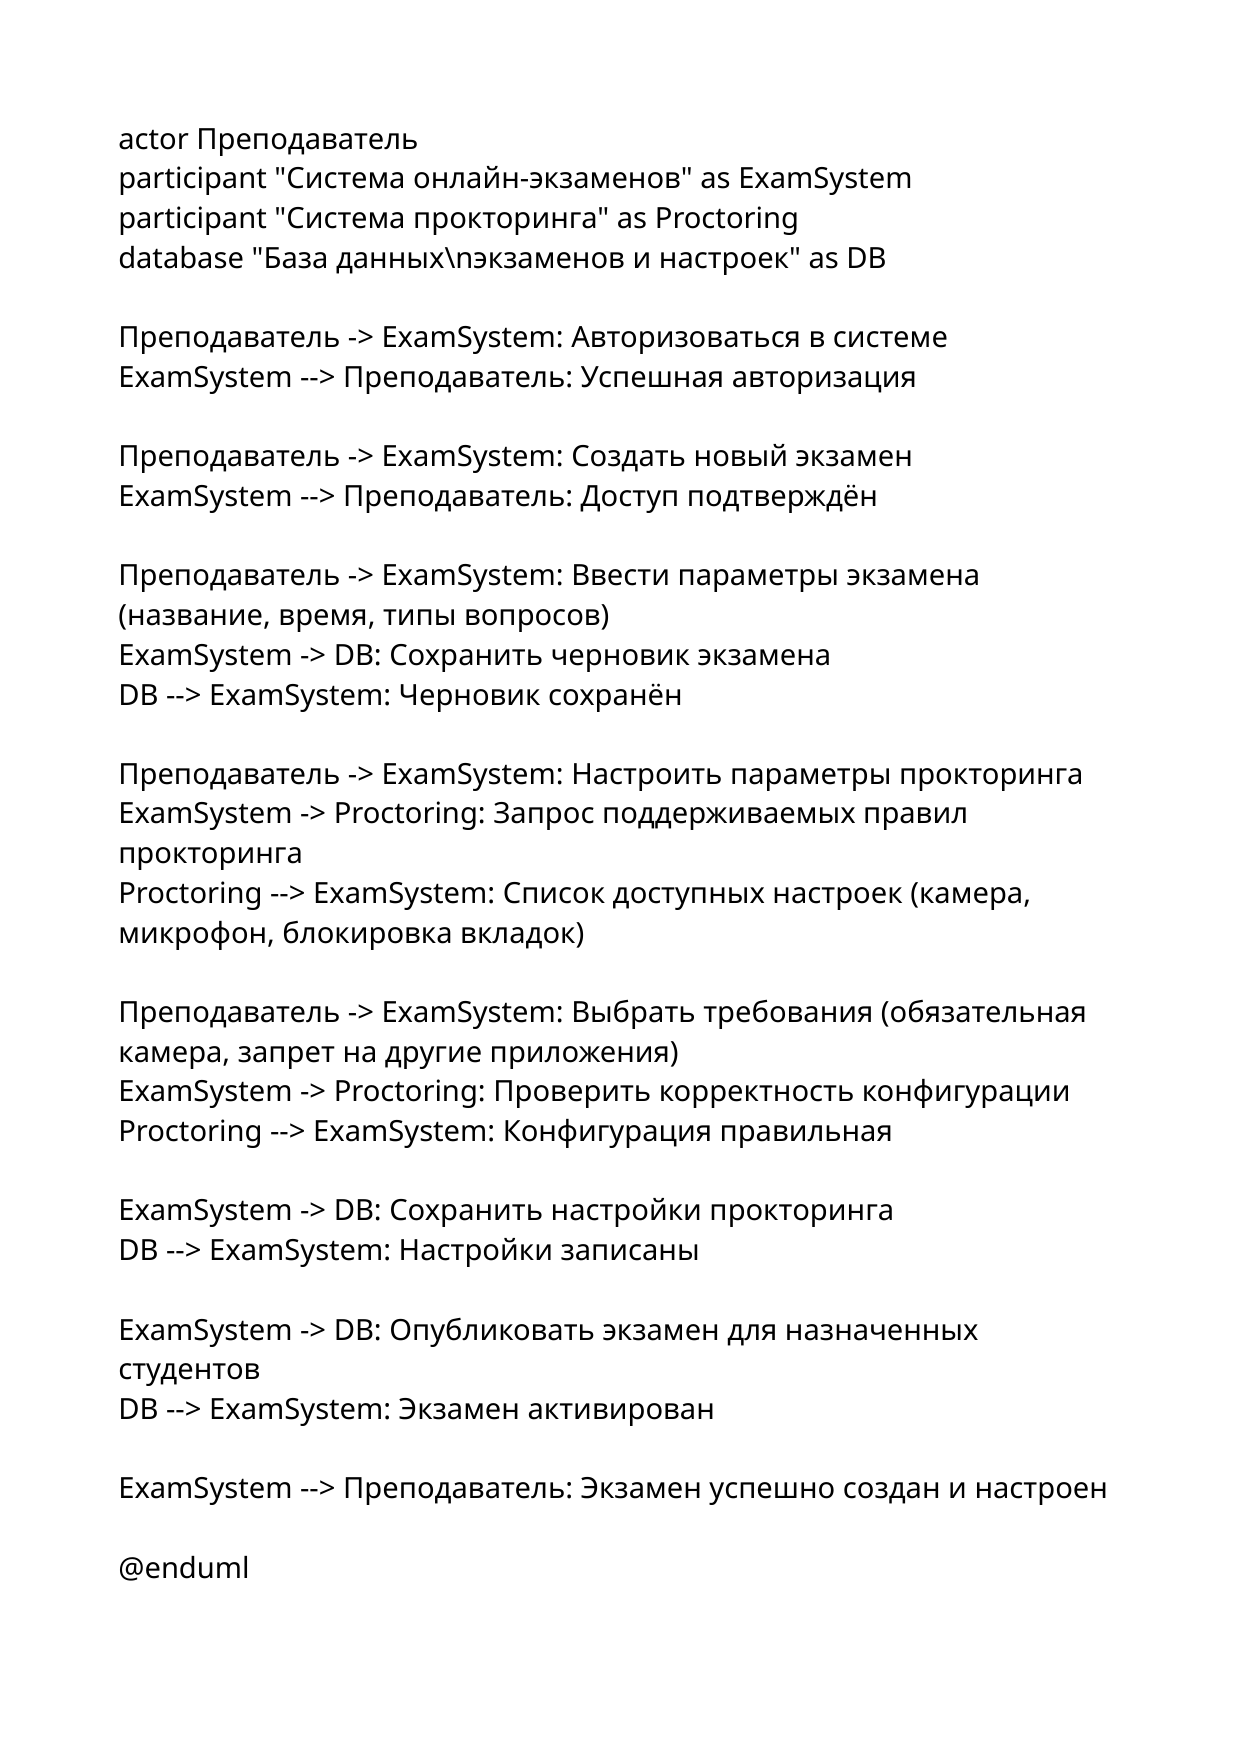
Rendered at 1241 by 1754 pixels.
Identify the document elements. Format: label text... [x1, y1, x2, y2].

text ExamSystem --> Преподаватель: Доступ подтверждён [118, 475, 1122, 515]
text Преподаватель -> ExamSystem: Создать новый экзамен [118, 436, 1122, 475]
text participant "Система онлайн-экзаменов" as ExamSystem [118, 158, 1122, 197]
text Преподаватель -> ExamSystem: Выбрать требования (обязательная камера, запрет на другие приложения) [118, 991, 1122, 1071]
text DB --> ExamSystem: Настройки записаны [118, 1229, 1122, 1269]
text actor Преподаватель [118, 118, 1122, 158]
text Преподаватель -> ExamSystem: Настроить параметры прокторинга [118, 753, 1122, 793]
text DB --> ExamSystem: Черновик сохранён [118, 674, 1122, 713]
text participant "Система прокторинга" as Proctoring [118, 197, 1122, 237]
text Преподаватель -> ExamSystem: Авторизоваться в системе [118, 317, 1122, 356]
text ExamSystem -> DB: Опубликовать экзамен для назначенных студентов [118, 1309, 1122, 1388]
text Преподаватель -> ExamSystem: Ввести параметры экзамена (название, время, типы вопросов) [118, 555, 1122, 634]
text ExamSystem -> Proctoring: Запрос поддерживаемых правил прокторинга [118, 793, 1122, 872]
text DB --> ExamSystem: Экзамен активирован [118, 1388, 1122, 1428]
text @enduml [118, 1547, 1122, 1587]
text ExamSystem -> DB: Сохранить черновик экзамена [118, 634, 1122, 674]
text database "База данных\nэкзаменов и настроек" as DB [118, 237, 1122, 277]
text ExamSystem --> Преподаватель: Успешная авторизация [118, 356, 1122, 396]
text Proctoring --> ExamSystem: Список доступных настроек (камера, микрофон, блокировка вкладок) [118, 872, 1122, 952]
text ExamSystem -> Proctoring: Проверить корректность конфигурации [118, 1071, 1122, 1110]
text Proctoring --> ExamSystem: Конфигурация правильная [118, 1110, 1122, 1150]
text ExamSystem --> Преподаватель: Экзамен успешно создан и настроен [118, 1467, 1122, 1507]
text ExamSystem -> DB: Сохранить настройки прокторинга [118, 1190, 1122, 1229]
